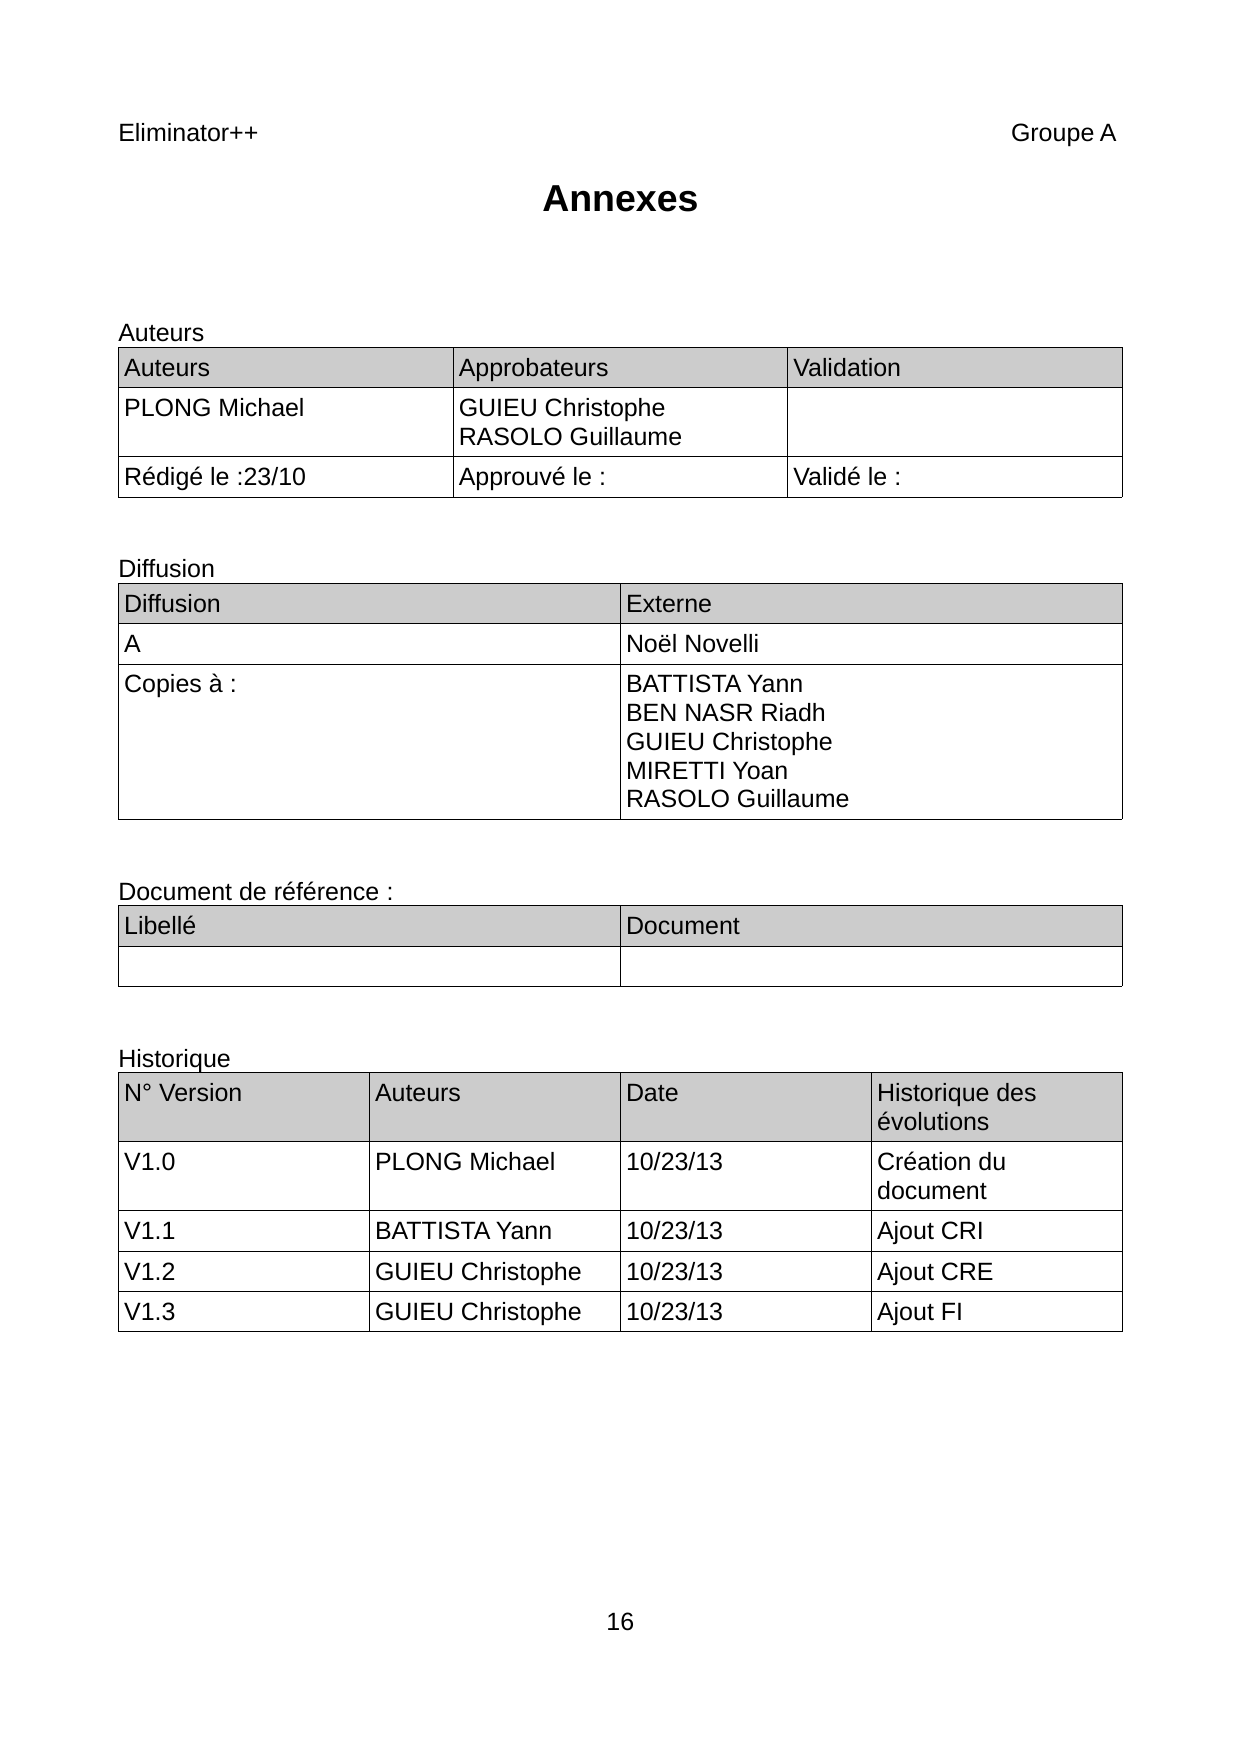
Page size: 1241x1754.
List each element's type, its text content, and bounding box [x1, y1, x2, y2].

text Diffusion [118, 554, 1122, 583]
table_cell GUIEU Christophe [370, 1252, 620, 1291]
table_cell Ajout FI [872, 1292, 1122, 1331]
table_cell Copies à : [119, 665, 620, 819]
table_header Auteurs [370, 1073, 620, 1141]
table_header Validation [788, 348, 1122, 387]
table_cell PLONG Michael [119, 388, 453, 456]
table_cell Validé le : [788, 457, 1122, 497]
table_header Date [621, 1073, 871, 1141]
table_cell [788, 388, 1122, 456]
table_cell Ajout CRE [872, 1252, 1122, 1291]
table_cell A [119, 624, 620, 664]
table_cell PLONG Michael [370, 1142, 620, 1210]
table_cell Noël Novelli [621, 624, 1122, 664]
table_cell [119, 947, 620, 986]
table_header Auteurs [119, 348, 453, 387]
table_cell V1.1 [119, 1211, 369, 1251]
text Document de référence : [118, 877, 1122, 905]
table_cell Création du document [872, 1142, 1122, 1210]
table_header Historique des évolutions [872, 1073, 1122, 1141]
subtitle Annexes [118, 176, 1122, 219]
table_header Libellé [119, 906, 620, 946]
table_cell BATTISTA Yann BEN NASR Riadh GUIEU Christophe MIRETTI Yoan RASOLO Guillaume [621, 665, 1122, 819]
table_cell Ajout CRI [872, 1211, 1122, 1251]
table_cell 23/10/13 [621, 1211, 871, 1251]
table_header Diffusion [119, 584, 620, 623]
table_header Document [621, 906, 1122, 946]
table_cell 23/10/13 [621, 1142, 871, 1210]
table_header N° Version [119, 1073, 369, 1141]
table_cell GUIEU Christophe RASOLO Guillaume [454, 388, 787, 456]
table_cell 23/10/13 [621, 1292, 871, 1331]
table_cell V1.3 [119, 1292, 369, 1331]
text Historique [118, 1043, 1122, 1072]
table_cell [621, 947, 1122, 986]
table_header Approbateurs [454, 348, 787, 387]
table_cell V1.2 [119, 1252, 369, 1291]
table_cell V1.0 [119, 1142, 369, 1210]
table_cell GUIEU Christophe [370, 1292, 620, 1331]
table_cell Approuvé le : [454, 457, 787, 497]
table_header Externe [621, 584, 1122, 623]
table_cell BATTISTA Yann [370, 1211, 620, 1251]
text Auteurs [118, 318, 1122, 347]
table_cell 23/10/13 [621, 1252, 871, 1291]
table_cell Rédigé le :23/10 [119, 457, 453, 497]
